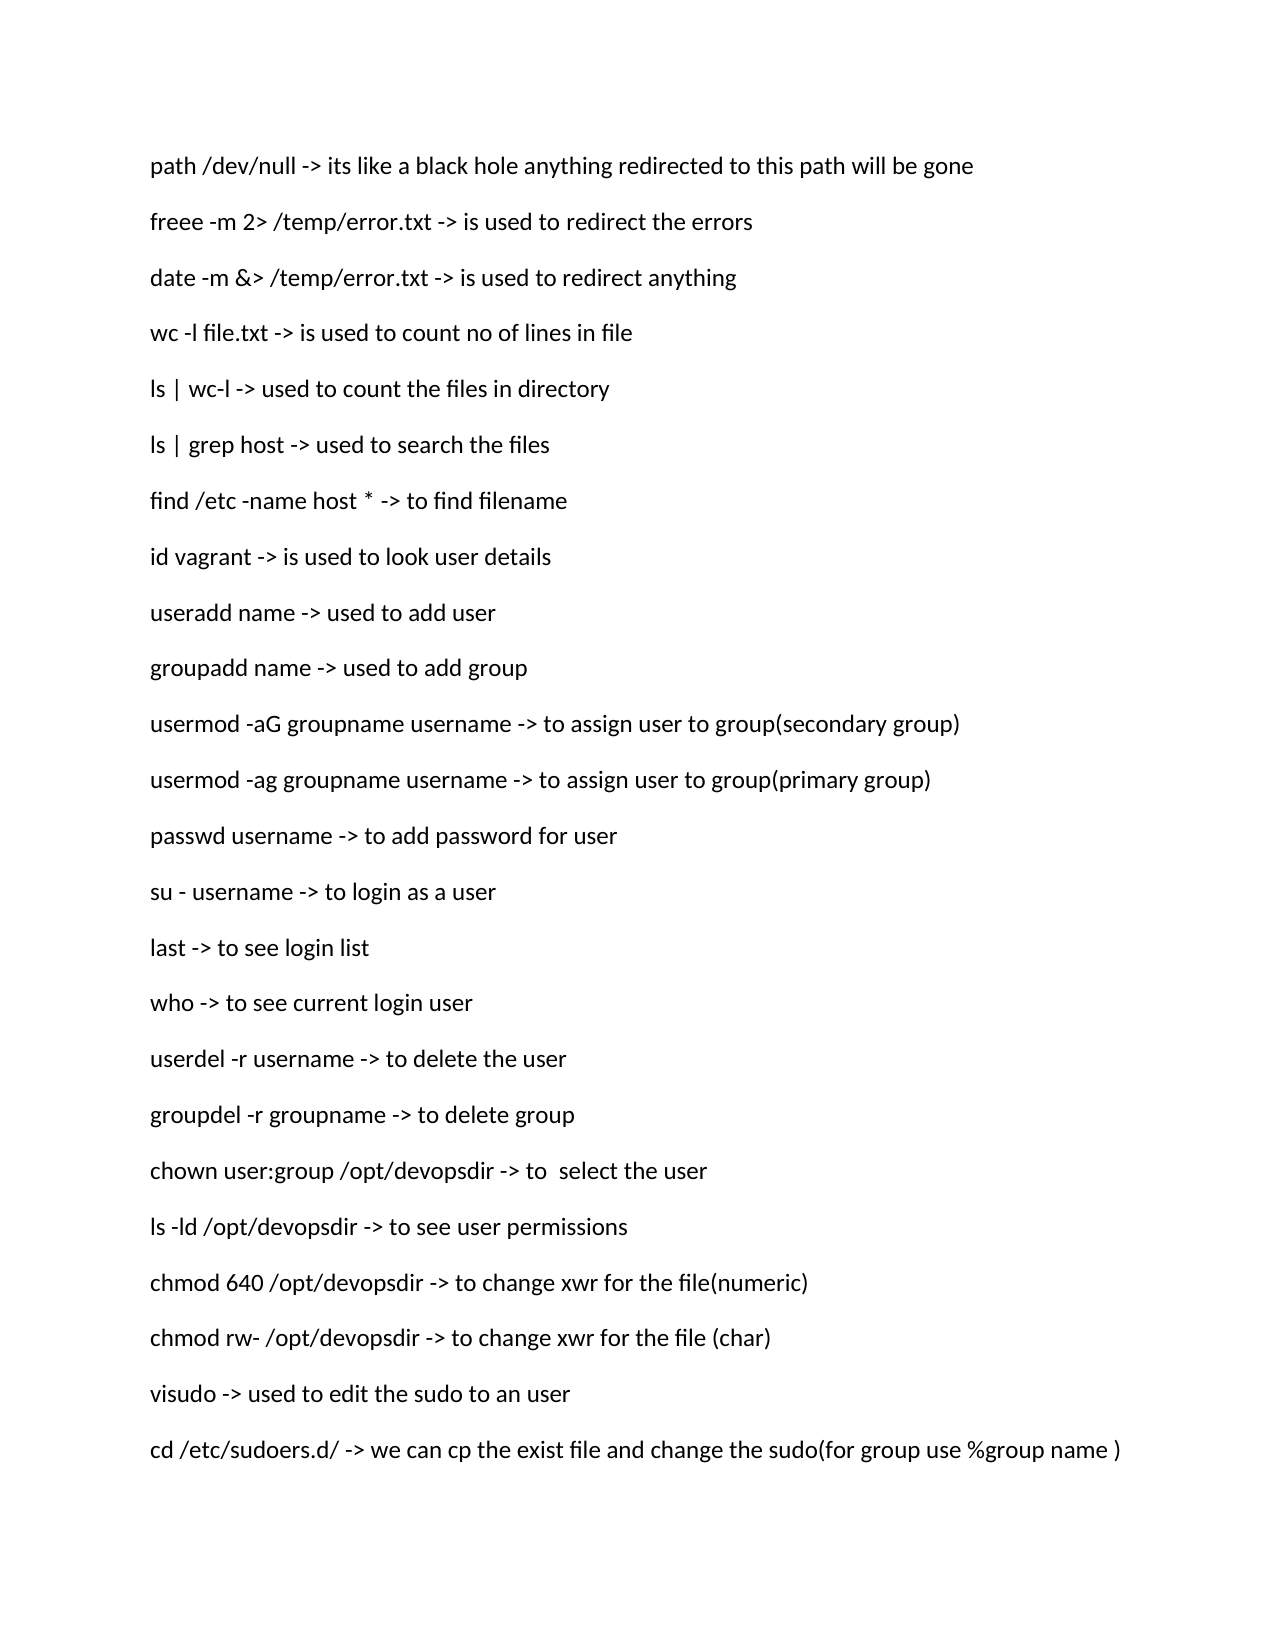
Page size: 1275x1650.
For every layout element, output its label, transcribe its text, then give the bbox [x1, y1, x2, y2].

text cd /etc/sudoers.d/ -> we can cp the exist file and change the sudo(for group use %group name ) [150, 1434, 1125, 1465]
text chown user:group /opt/devopsdir -> to select the user [150, 1155, 1125, 1186]
text who -> to see current login user [150, 987, 1125, 1018]
text ls | wc-l -> used to count the files in directory [150, 373, 1125, 404]
text wc -l file.txt -> is used to count no of lines in file [150, 317, 1125, 348]
text id vagrant -> is used to look user details [150, 541, 1125, 571]
text ls | grep host -> used to search the files [150, 429, 1125, 460]
text groupdel -r groupname -> to delete group [150, 1099, 1125, 1130]
text find /etc -name host * -> to find filename [150, 485, 1125, 516]
text su - username -> to login as a user [150, 876, 1125, 906]
text chmod 640 /opt/devopsdir -> to change xwr for the file(numeric) [150, 1267, 1125, 1297]
text last -> to see login list [150, 932, 1125, 962]
text date -m &> /temp/error.txt -> is used to redirect anything [150, 262, 1125, 292]
text userdel -r username -> to delete the user [150, 1043, 1125, 1074]
text usermod -aG groupname username -> to assign user to group(secondary group) [150, 708, 1125, 739]
text path /dev/null -> its like a black hole anything redirected to this path will be gone [150, 150, 1125, 181]
text freee -m 2> /temp/error.txt -> is used to redirect the errors [150, 206, 1125, 236]
text chmod rw- /opt/devopsdir -> to change xwr for the file (char) [150, 1322, 1125, 1353]
text visudo -> used to edit the sudo to an user [150, 1378, 1125, 1409]
text ls -ld /opt/devopsdir -> to see user permissions [150, 1211, 1125, 1241]
text usermod -ag groupname username -> to assign user to group(primary group) [150, 764, 1125, 795]
text groupadd name -> used to add group [150, 652, 1125, 683]
text useradd name -> used to add user [150, 597, 1125, 627]
text passwd username -> to add password for user [150, 820, 1125, 851]
